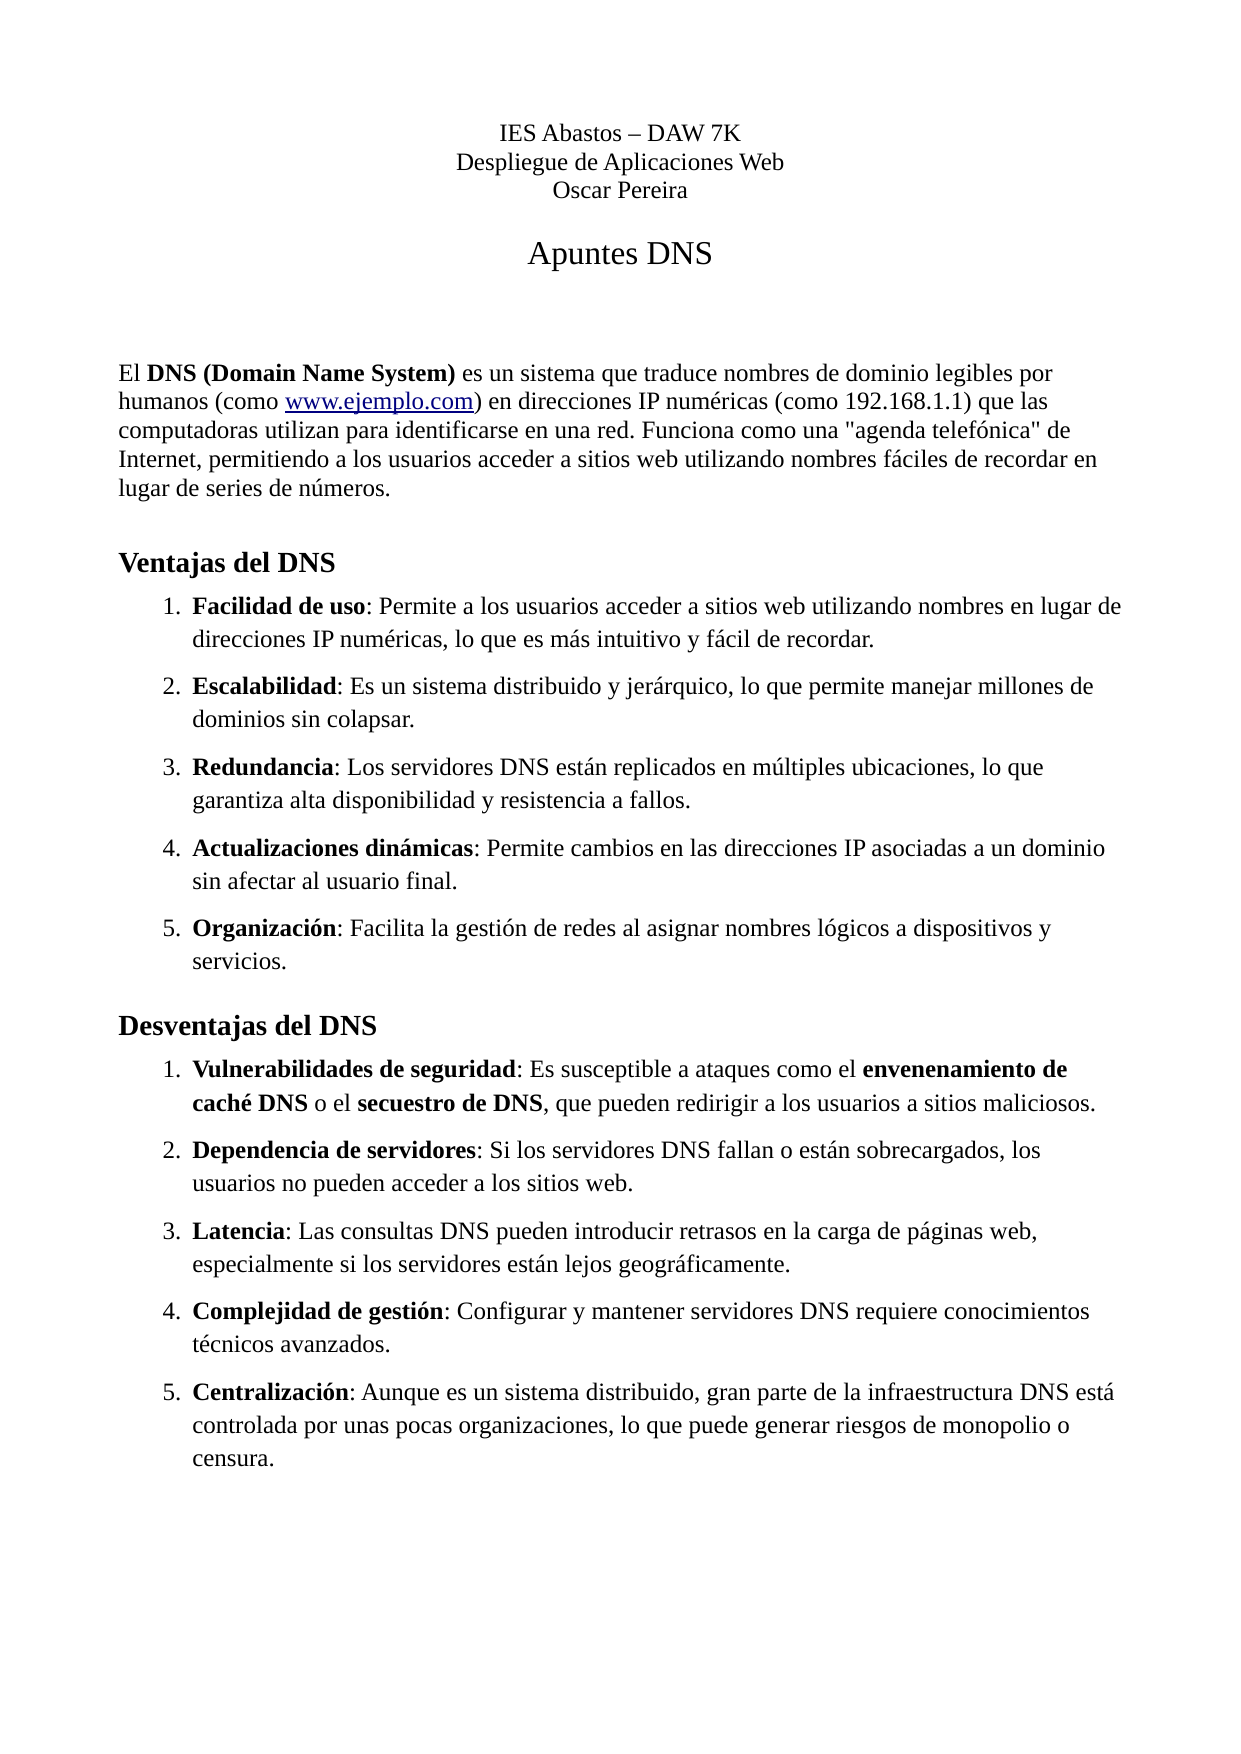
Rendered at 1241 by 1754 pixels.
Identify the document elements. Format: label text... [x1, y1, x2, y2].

text Apuntes DNS [118, 233, 1122, 271]
text El DNS (Domain Name System) es un sistema que traduce nombres de dominio legibles por humanos (como www.ejemplo.com) en direcciones IP numéricas (como 192.168.1.1) que las computadoras utilizan para identificarse en una red. Funciona como una "agenda telefónica" de Internet, permitiendo a los usuarios acceder a sitios web utilizando nombres fáciles de recordar en lugar de series de números. [118, 358, 1122, 501]
list Complejidad de gestión: Configurar y mantener servidores DNS requiere conocimientos técnicos avanzados. [162, 1296, 1122, 1358]
list Vulnerabilidades de seguridad: Es susceptible a ataques como el envenenamiento de caché DNS o el secuestro de DNS, que pueden redirigir a los usuarios a sitios maliciosos. [162, 1054, 1122, 1116]
text IES Abastos – DAW 7K [118, 118, 1122, 147]
list Actualizaciones dinámicas: Permite cambios en las direcciones IP asociadas a un dominio sin afectar al usuario final. [162, 833, 1122, 894]
text Oscar Pereira [118, 176, 1122, 204]
list Latencia: Las consultas DNS pueden introducir retrasos en la carga de páginas web, especialmente si los servidores están lejos geográficamente. [162, 1216, 1122, 1278]
list Dependencia de servidores: Si los servidores DNS fallan o están sobrecargados, los usuarios no pueden acceder a los sitios web. [162, 1135, 1122, 1197]
list Redundancia: Los servidores DNS están replicados en múltiples ubicaciones, lo que garantiza alta disponibilidad y resistencia a fallos. [162, 752, 1122, 814]
text Despliegue de Aplicaciones Web [118, 147, 1122, 176]
list Organización: Facilita la gestión de redes al asignar nombres lógicos a dispositivos y servicios. [162, 913, 1122, 975]
list Facilidad de uso: Permite a los usuarios acceder a sitios web utilizando nombres en lugar de direcciones IP numéricas, lo que es más intuitivo y fácil de recordar. [162, 591, 1122, 653]
list Escalabilidad: Es un sistema distribuido y jerárquico, lo que permite manejar millones de dominios sin colapsar. [162, 671, 1122, 733]
subtitle Ventajas del DNS [118, 545, 1122, 578]
subtitle Desventajas del DNS [118, 1008, 1122, 1042]
list Centralización: Aunque es un sistema distribuido, gran parte de la infraestructura DNS está controlada por unas pocas organizaciones, lo que puede generar riesgos de monopolio o censura. [162, 1377, 1122, 1472]
